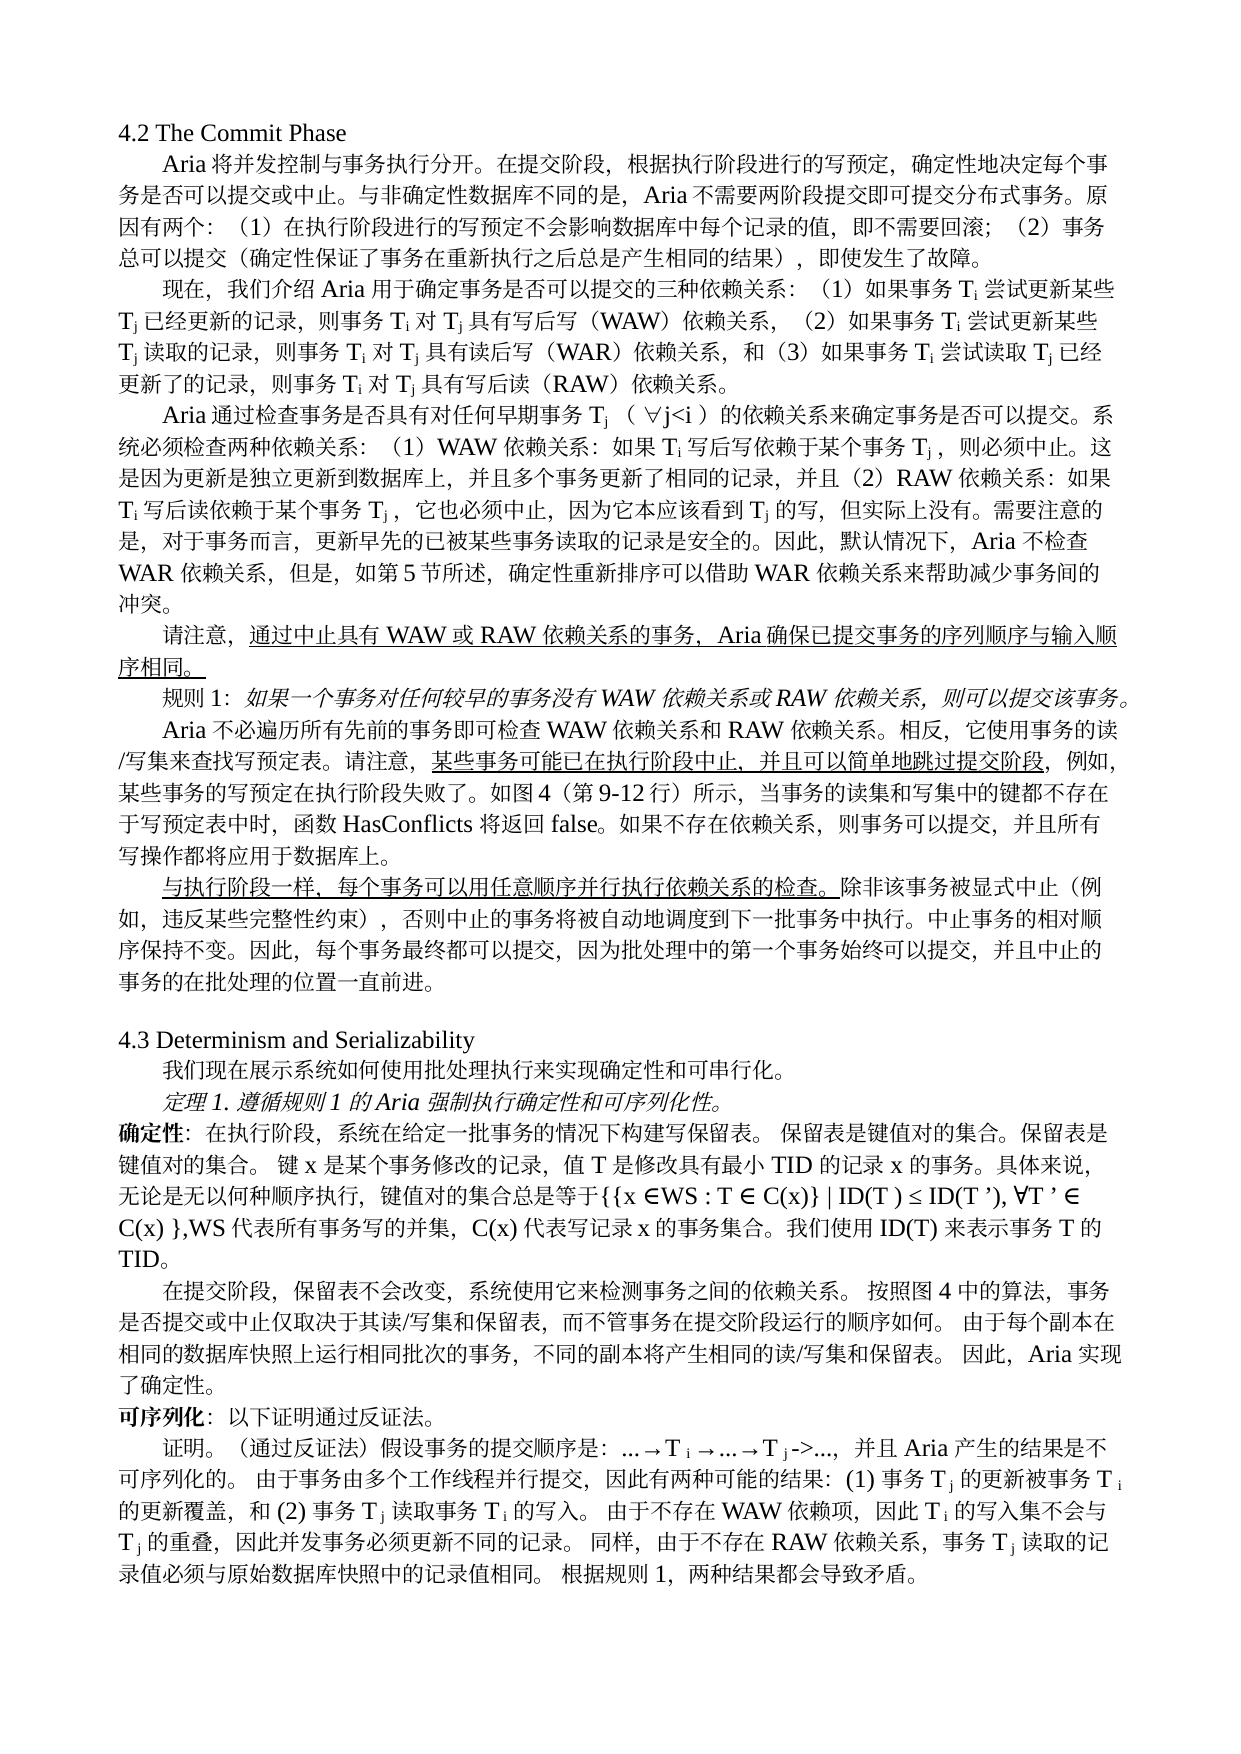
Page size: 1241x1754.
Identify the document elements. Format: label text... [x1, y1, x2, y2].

text 确定性：在执行阶段，系统在给定一批事务的情况下构建写保留表。 保留表是键值对的集合。保留表是键值对的集合。 键 x 是某个事务修改的记录，值 T 是修改具有最小 TID 的记录 x 的事务。具体来说，无论是无以何种顺序执行，键值对的集合总是等于{{x ∈WS : T ∈ C(x)} | ID(T ) ≤ ID(T ’), ∀T ’ ∈ C(x) },WS代表所有事务写的并集，C(x) 代表写记录x的事务集合。我们使用 ID(T) 来表示事务 T 的 TID。 [118, 1117, 1122, 1274]
text Aria通过检查事务是否具有对任何早期事务 Tj （ ∀j<i ）的依赖关系来确定事务是否可以提交。系统必须检查两种依赖关系：（1）WAW 依赖关系：如果 Ti 写后写依赖于某个事务 Tj ，则必须中止。这是因为更新是独立更新到数据库上，并且多个事务更新了相同的记录，并且（2）RAW 依赖关系：如果 Ti 写后读依赖于某个事务 Tj ，它也必须中止，因为它本应该看到 Tj 的写，但实际上没有。需要注意的是，对于事务而言，更新早先的已被某些事务读取的记录是安全的。因此，默认情况下，Aria 不检查 WAR 依赖关系，但是，如第5节所述，确定性重新排序可以借助 WAR 依赖关系来帮助减少事务间的冲突。 [118, 398, 1122, 619]
text 与执行阶段一样，每个事务可以用任意顺序并行执行依赖关系的检查。除非该事务被显式中止（例如，违反某些完整性约束），否则中止的事务将被自动地调度到下一批事务中执行。中止事务的相对顺序保持不变。因此，每个事务最终都可以提交，因为批处理中的第一个事务始终可以提交，并且中止的事务的在批处理的位置一直前进。 [118, 870, 1122, 996]
text 请注意，通过中止具有 WAW 或 RAW 依赖关系的事务，Aria确保已提交事务的序列顺序与输入顺序相同。 [118, 619, 1122, 682]
text 我们现在展示系统如何使用批处理执行来实现确定性和可串行化。 [118, 1054, 1122, 1085]
text 证明。（通过反证法）假设事务的提交顺序是：...→T i →...→T j ->...，并且 Aria 产生的结果是不可序列化的。 由于事务由多个工作线程并行提交，因此有两种可能的结果：(1) 事务 T j 的更新被事务 T i 的更新覆盖，和 (2) 事务 T j 读取事务 T i 的写入。 由于不存在 WAW 依赖项，因此 T i 的写入集不会与 T j 的重叠，因此并发事务必须更新不同的记录。 同样，由于不存在 RAW 依赖关系，事务 T j 读取的记录值必须与原始数据库快照中的记录值相同。 根据规则 1，两种结果都会导致矛盾。 [118, 1431, 1122, 1588]
text 4.3 Determinism and Serializability [118, 1025, 1122, 1054]
text Aria将并发控制与事务执行分开。在提交阶段，根据执行阶段进行的写预定，确定性地决定每个事务是否可以提交或中止。与非确定性数据库不同的是，Aria不需要两阶段提交即可提交分布式事务。原因有两个：（1）在执行阶段进行的写预定不会影响数据库中每个记录的值，即不需要回滚；（2）事务总可以提交（确定性保证了事务在重新执行之后总是产生相同的结果），即使发生了故障。 [118, 147, 1122, 273]
text 规则1：如果一个事务对任何较早的事务没有 WAW 依赖关系或 RAW 依赖关系，则可以提交该事务。 [118, 682, 1122, 713]
text 现在，我们介​​绍 Aria 用于确定事务是否可以提交的三种依赖关系：（1）如果事务 Ti 尝试更新某些 Tj 已经更新的记录，则事务 Ti 对 Tj 具有写后写（WAW）依赖关系，（2）如果事务 Ti 尝试更新某些 Tj 读取的记录，则事务 Ti 对 Tj 具有读后写（WAR）依赖关系，和（3）如果事务 Ti 尝试读取 Tj 已经更新了的记录，则事务 Ti 对 Tj 具有写后读（RAW）依赖关系。 [118, 273, 1122, 398]
text Aria 不必遍历所有先前的事务即可检查 WAW 依赖关系和 RAW 依赖关系。相反，它使用事务的读/写集来查找写预定表。请注意，某些事务可能已在执行阶段中止，并且可以简单地跳过提交阶段，例如，某些事务的写预定在执行阶段失败了。如图4（第9-12行）所示，当事务的读集和写集中的键都不存在于写预定表中时，函数 HasConflicts 将返回 false。如果不存在依赖关系，则事务可以提交，并且所有写操作都将应用于数据库上。 [118, 713, 1122, 870]
text 4.2 The Commit Phase [118, 118, 1122, 147]
text 可序列化：以下证明通过反证法。 [118, 1400, 1122, 1431]
text 定理 1. 遵循规则 1 的 Aria 强制执行确定性和可序列化性。 [118, 1085, 1122, 1117]
text 在提交阶段，保留表不会改变，系统使用它来检测事务之间的依赖关系。 按照图 4 中的算法，事务是否提交或中止仅取决于其读/写集和保留表，而不管事务在提交阶段运行的顺序如何。 由于每个副本在相同的数据库快照上运行相同批次的事务，不同的副本将产生相同的读/写集和保留表。 因此，Aria 实现了确定性。 [118, 1274, 1122, 1400]
